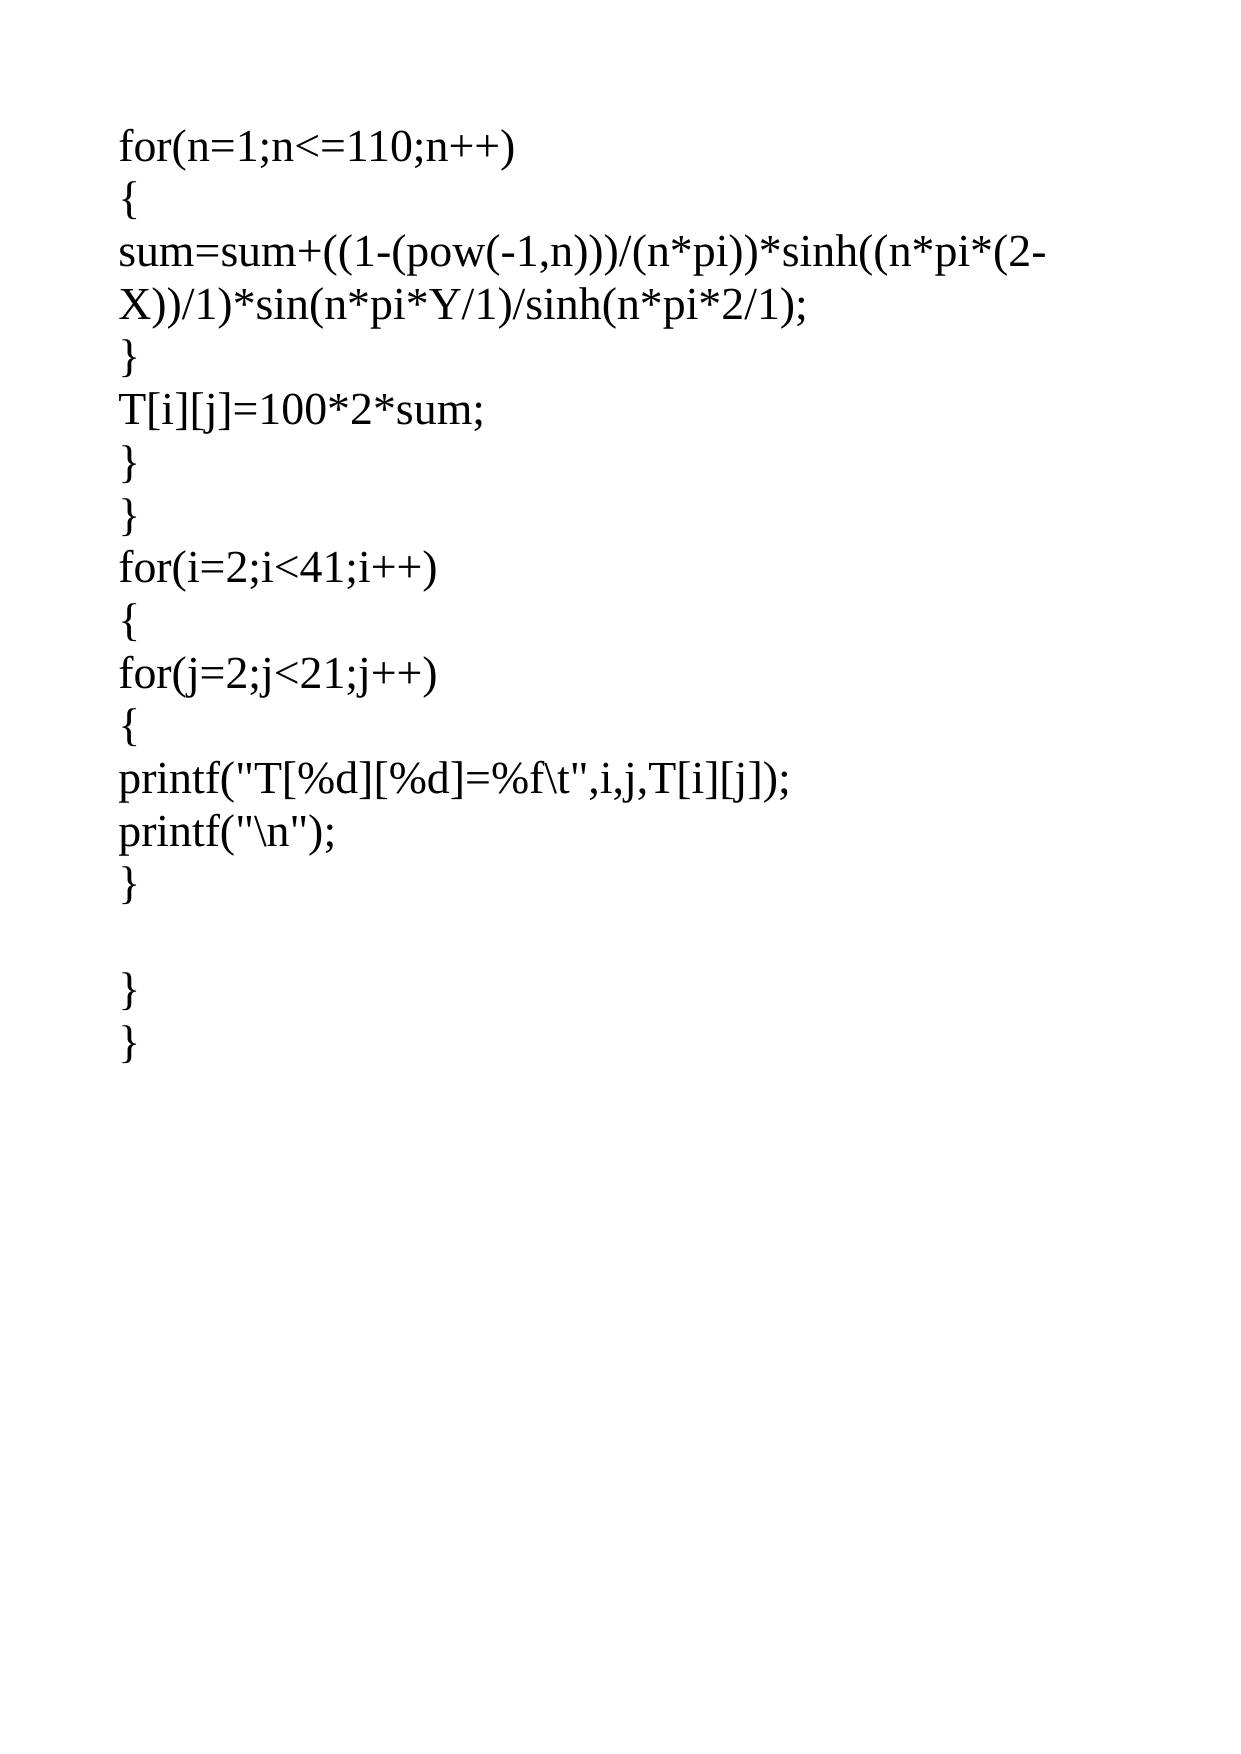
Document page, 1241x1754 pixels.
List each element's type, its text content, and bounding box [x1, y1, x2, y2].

text for(i=2;i<41;i++) [118, 540, 1122, 592]
text sum=sum+((1-(pow(-1,n)))/(n*pi))*sinh((n*pi*(2-X))/1)*sin(n*pi*Y/1)/sinh(n*pi*2/1); [118, 223, 1122, 329]
text } [118, 329, 1122, 382]
text { [118, 592, 1122, 645]
text for(j=2;j<21;j++) [118, 645, 1122, 698]
text printf("\n"); [118, 803, 1122, 856]
text T[i][j]=100*2*sum; [118, 382, 1122, 434]
text printf("T[%d][%d]=%f\t",i,j,T[i][j]); [118, 751, 1122, 803]
text for(n=1;n<=110;n++) [118, 118, 1122, 171]
text { [118, 698, 1122, 751]
text } [118, 961, 1122, 1014]
text } [118, 434, 1122, 487]
text } [118, 1014, 1122, 1067]
text } [118, 487, 1122, 540]
text { [118, 171, 1122, 223]
text } [118, 856, 1122, 909]
